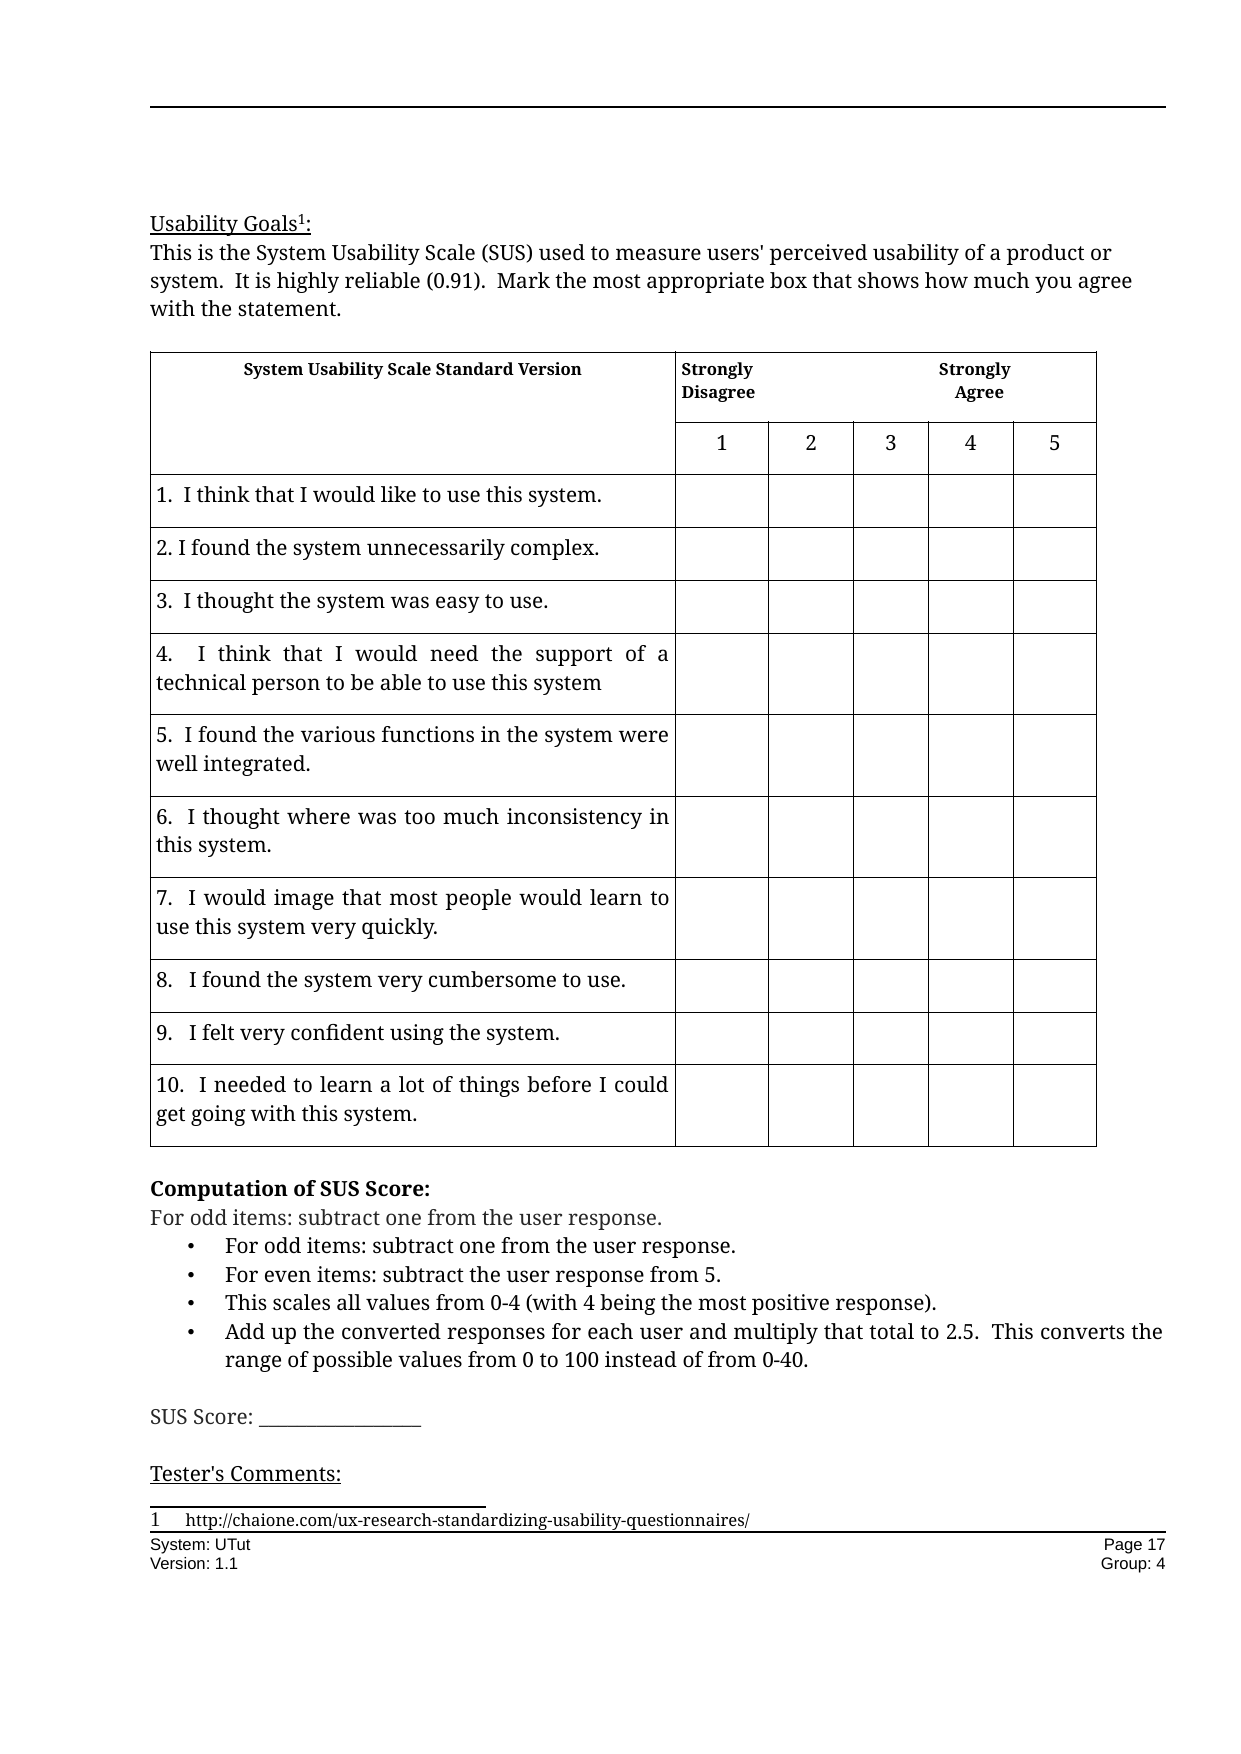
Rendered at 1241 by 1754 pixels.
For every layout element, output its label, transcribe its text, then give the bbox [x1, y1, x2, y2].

table_cell [676, 797, 768, 877]
table_cell [929, 715, 1013, 796]
table_cell 6. I thought where was too much inconsistency in this system. [151, 797, 675, 877]
table_header Strongly Strongly Disagree Agree [676, 353, 1096, 421]
table_cell 3. I thought the system was easy to use. [151, 581, 675, 633]
table_header System Usability Scale Standard Version [151, 353, 675, 474]
table_cell [1014, 878, 1096, 958]
table_cell [929, 878, 1013, 958]
table_cell 2 [769, 423, 853, 474]
table_cell [929, 475, 1013, 527]
table_cell [929, 1065, 1013, 1146]
table_cell [1014, 960, 1096, 1011]
table_cell [769, 528, 853, 580]
table_cell 2. I found the system unnecessarily complex. [151, 528, 675, 580]
table_cell 1 [676, 423, 768, 474]
table_cell [929, 960, 1013, 1011]
table_cell [1014, 1013, 1096, 1064]
text Computation of SUS Score: [150, 1174, 1166, 1203]
table_cell [929, 634, 1013, 714]
table_cell 4. I think that I would need the support of a technical person to be able to use this system [151, 634, 675, 714]
table_cell 9. I felt very confident using the system. [151, 1013, 675, 1064]
table_cell [854, 878, 928, 958]
table_cell [854, 797, 928, 877]
table_cell [929, 528, 1013, 580]
table_cell [676, 528, 768, 580]
table_cell [1014, 715, 1096, 796]
table_cell [676, 475, 768, 527]
text SUS Score: _________________ [150, 1402, 1166, 1431]
table_cell [769, 1013, 853, 1064]
table_cell [676, 1013, 768, 1064]
table_cell 1. I think that I would like to use this system. [151, 475, 675, 527]
text Usability Goals: [150, 209, 1166, 238]
table_cell [769, 878, 853, 958]
table_cell [854, 1013, 928, 1064]
table_cell [1014, 634, 1096, 714]
table_cell [854, 475, 928, 527]
table_cell [854, 528, 928, 580]
table_cell [769, 581, 853, 633]
table_cell [1014, 797, 1096, 877]
table_cell [676, 1065, 768, 1146]
text For odd items: subtract one from the user response. [150, 1203, 1166, 1231]
table_cell [676, 960, 768, 1011]
table_cell [1014, 475, 1096, 527]
text Tester's Comments: [150, 1459, 1166, 1487]
table_cell [676, 634, 768, 714]
list This scales all values from 0-4 (with 4 being the most positive response). [187, 1288, 1166, 1317]
table_cell 7. I would image that most people would learn to use this system very quickly. [151, 878, 675, 958]
table_cell [769, 797, 853, 877]
table_cell 10. I needed to learn a lot of things before I could get going with this system. [151, 1065, 675, 1146]
table_cell [676, 581, 768, 633]
text This is the System Usability Scale (SUS) used to measure users' perceived usability of a product or system. It is highly reliable (0.91). Mark the most appropriate box that shows how much you agree with the statement. [150, 238, 1166, 323]
table_cell [1014, 1065, 1096, 1146]
table_cell [854, 1065, 928, 1146]
table_cell [929, 1013, 1013, 1064]
table_cell [854, 581, 928, 633]
table_cell [929, 581, 1013, 633]
table_cell [769, 715, 853, 796]
table_cell [676, 715, 768, 796]
list For odd items: subtract one from the user response. [187, 1231, 1166, 1260]
list For even items: subtract the user response from 5. [187, 1260, 1166, 1288]
table_cell 5 [1014, 423, 1096, 474]
table_cell [1014, 528, 1096, 580]
table_cell [854, 634, 928, 714]
table_cell [1014, 581, 1096, 633]
table_cell 5. I found the various functions in the system were well integrated. [151, 715, 675, 796]
table_cell 8. I found the system very cumbersome to use. [151, 960, 675, 1011]
table_cell [676, 878, 768, 958]
table_cell [769, 634, 853, 714]
table_cell [854, 960, 928, 1011]
table_cell 4 [929, 423, 1013, 474]
table_cell [769, 1065, 853, 1146]
table_cell [769, 960, 853, 1011]
table_cell [769, 475, 853, 527]
table_cell [854, 715, 928, 796]
list Add up the converted responses for each user and multiply that total to 2.5. This converts the range of possible values from 0 to 100 instead of from 0-40. [187, 1317, 1166, 1374]
text http://chaione.com/ux-research-standardizing-usability-questionnaires/ [150, 1507, 1166, 1531]
table_cell 3 [854, 423, 928, 474]
table_cell [929, 797, 1013, 877]
